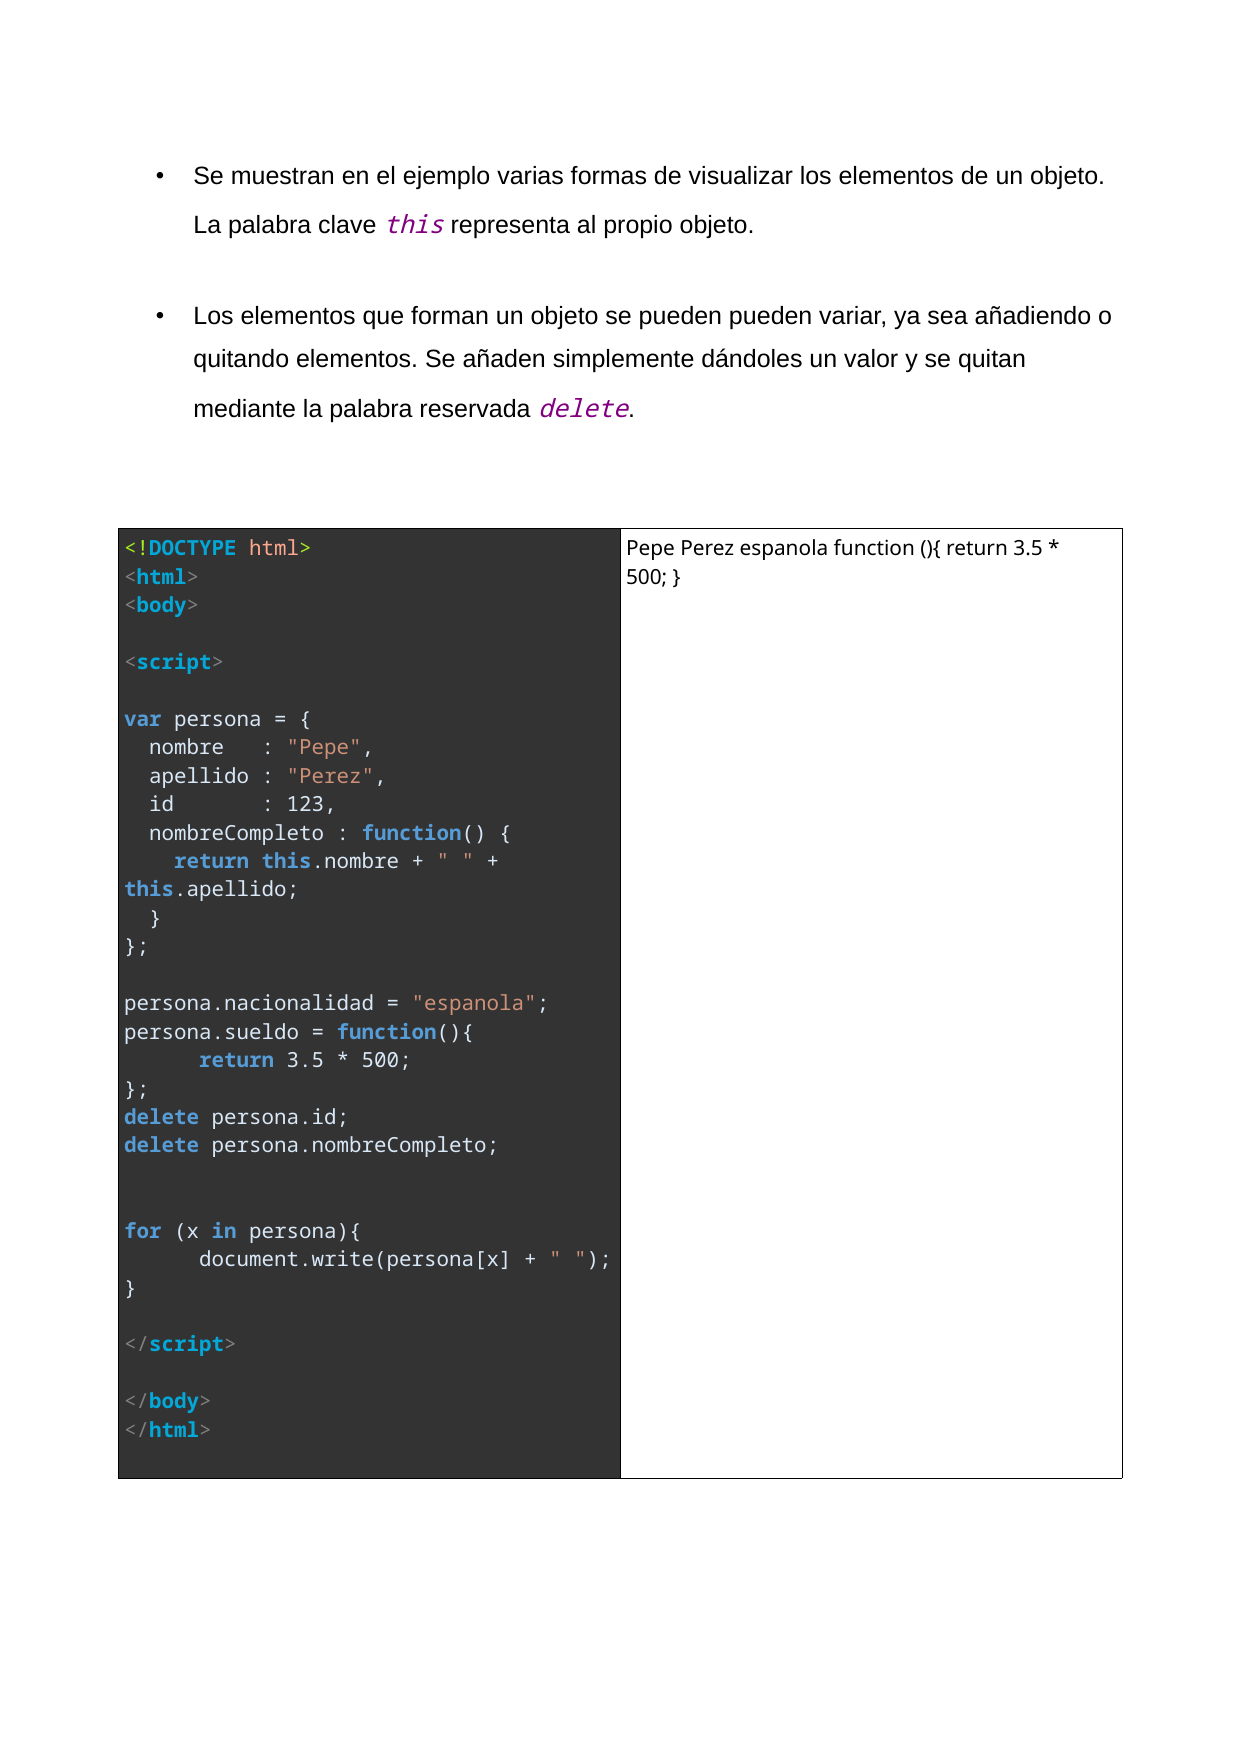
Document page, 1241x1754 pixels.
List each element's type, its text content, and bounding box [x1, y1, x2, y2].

table_header Pepe Perez espanola function (){ return 3.5 * 500; } [621, 529, 1122, 1478]
list Se muestran en el ejemplo varias formas de visualizar los elementos de un objeto. La palabra clave this representa al propio objeto. [156, 161, 1122, 241]
list Los elementos que forman un objeto se pueden pueden variar, ya sea añadiendo o quitando elementos. Se añaden simplemente dándoles un valor y se quitan mediante la palabra reservada delete. [156, 301, 1122, 424]
table_header <!DOCTYPE html> <html> <body> <script> var persona = { nombre : "Pepe", apellido : "Perez", id : 123, nombreCompleto : function() { return this.nombre + " " + this.apellido; } }; persona.nacionalidad = "espanola"; persona.sueldo = function(){ return 3.5 * 500; }; delete persona.id; delete persona.nombreCompleto; for (x in persona){ document.write(persona[x] + " "); } </script> </body> </html> [119, 529, 620, 1478]
